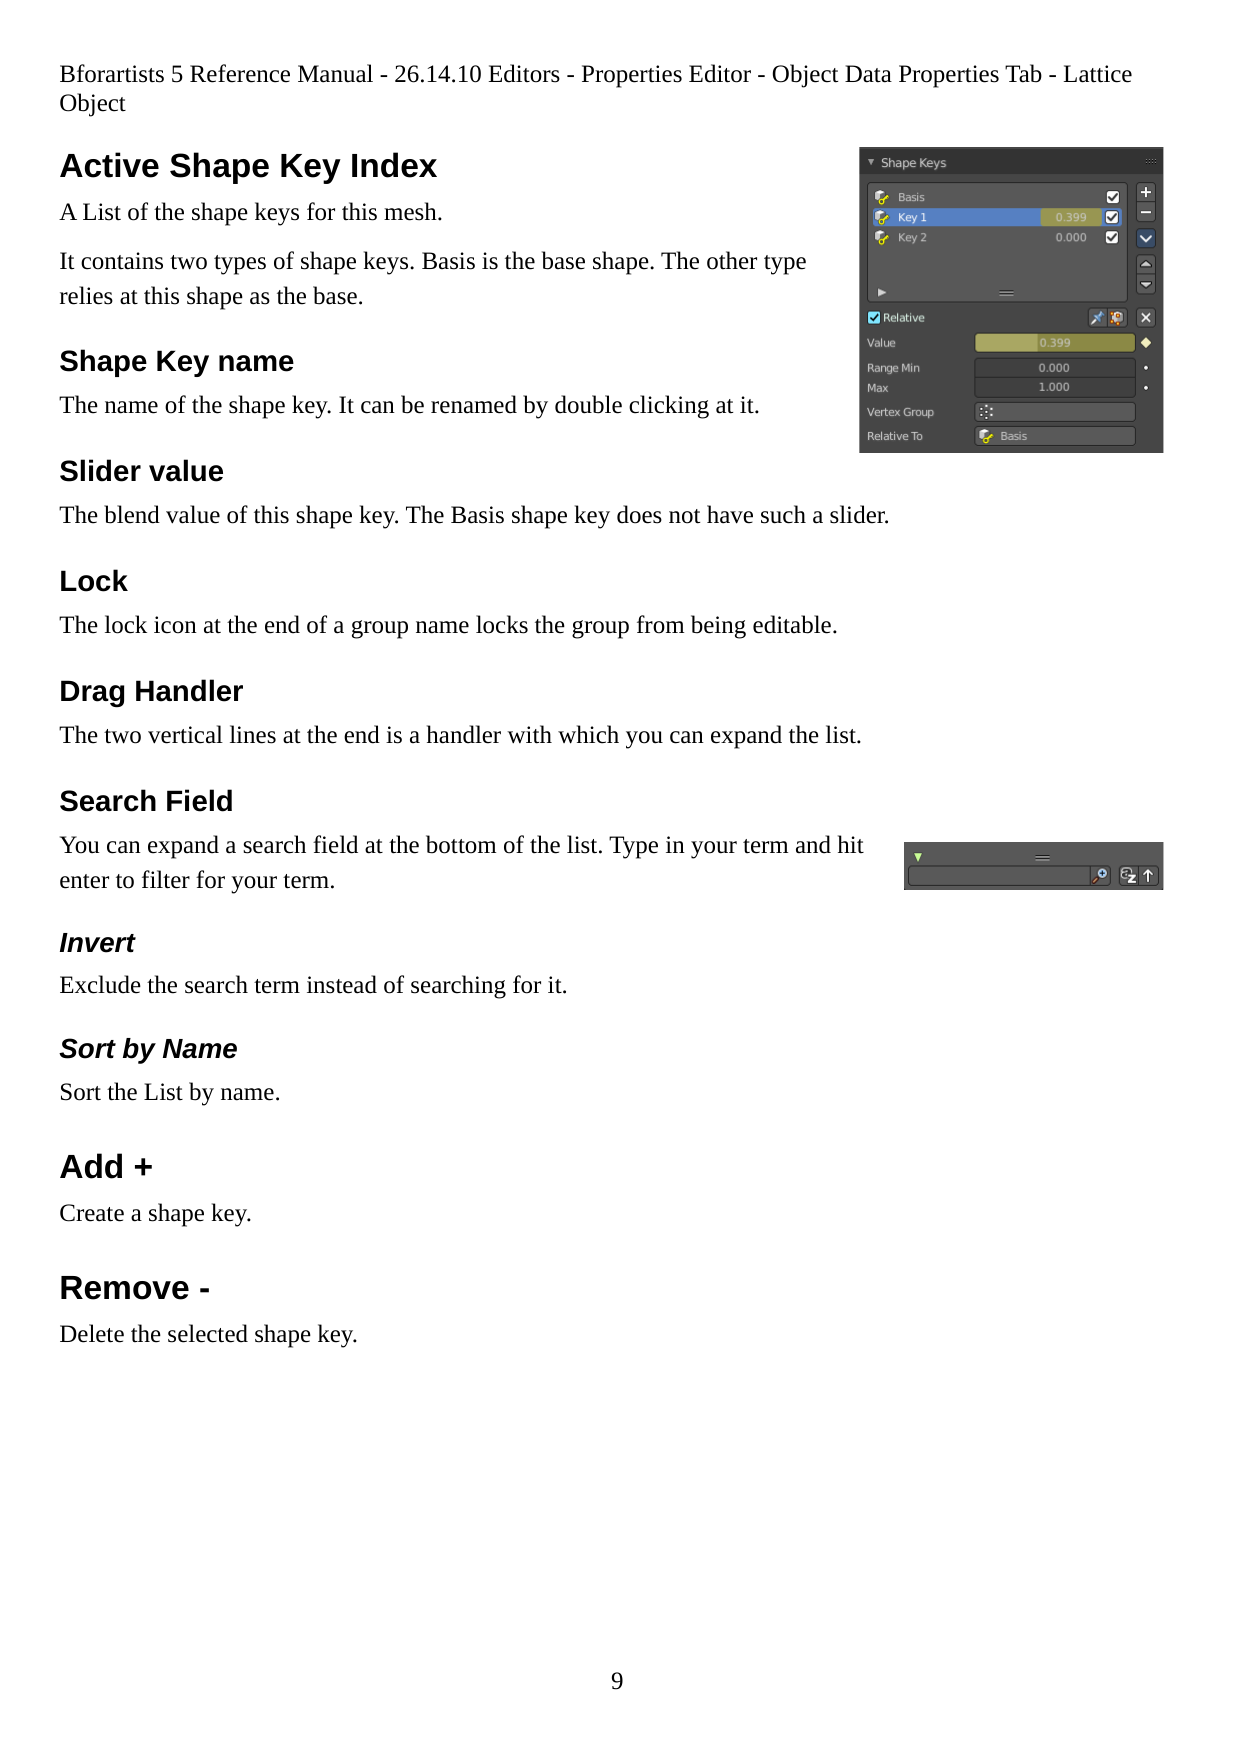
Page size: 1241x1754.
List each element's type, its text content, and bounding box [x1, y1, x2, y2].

text The name of the shape key. It can be renamed by double clicking at it. [59, 391, 859, 419]
text Delete the selected shape key. [59, 1319, 1181, 1347]
subtitle Lock [59, 564, 1181, 598]
text Exclude the search term instead of searching for it. [59, 971, 1181, 999]
subtitle Add + [59, 1146, 1181, 1185]
text The blend value of this shape key. The Basis shape key does not have such a slider. [59, 501, 1181, 529]
subtitle Sort by Name [59, 1032, 1181, 1064]
text You can expand a search field at the bottom of the list. Type in your term and hit enter to filter for your term. [59, 830, 1181, 893]
text Create a shape key. [59, 1198, 1181, 1226]
subtitle Invert [59, 926, 1181, 958]
subtitle [1164, 344, 1181, 378]
subtitle Remove - [59, 1267, 1181, 1306]
subtitle Active Shape Key Index [59, 146, 1181, 185]
subtitle Search Field [59, 784, 1181, 818]
text The lock icon at the end of a group name locks the group from being editable. [59, 610, 1181, 639]
subtitle Shape Key name [59, 344, 859, 378]
picture [859, 147, 1164, 453]
text Sort the List by name. [59, 1077, 1181, 1105]
text The two vertical lines at the end is a handler with which you can expand the list. [59, 720, 1181, 749]
picture [904, 842, 1164, 890]
text It contains two types of shape keys. Basis is the base shape. The other type relies at this shape as the base. [59, 246, 859, 309]
subtitle Slider value [59, 454, 1181, 488]
text A List of the shape keys for this mesh. [59, 197, 859, 226]
subtitle Drag Handler [59, 674, 1181, 708]
